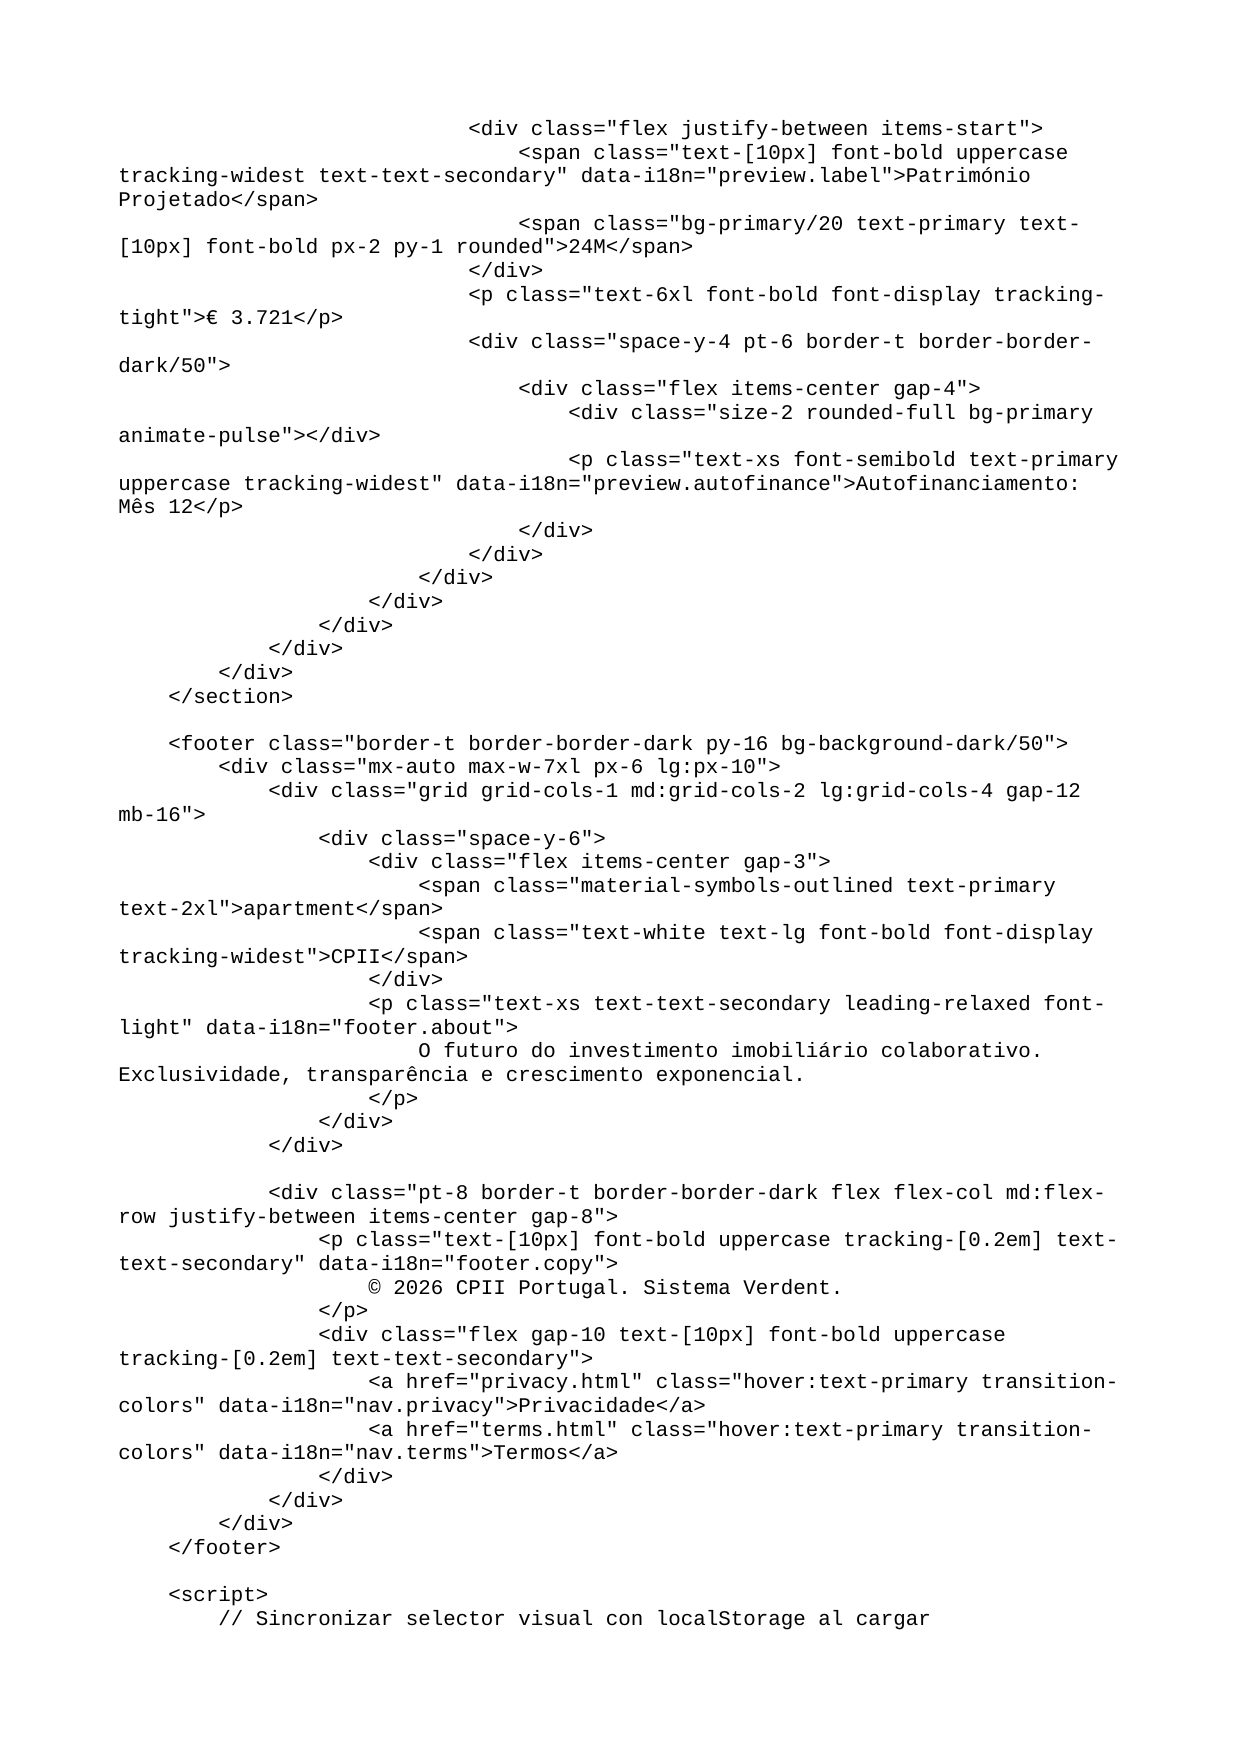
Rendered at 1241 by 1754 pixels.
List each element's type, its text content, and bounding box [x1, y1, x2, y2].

table_cell <div class="flex justify-between items-start"> <span class="text-[10px] font-bold uppercase tracking-widest text-text-secondary" data-i18n="preview.label">Património Projetado</span> <span class="bg-primary/20 text-primary text-[10px] font-bold px-2 py-1 rounded">24M</span> </div> <p class="text-6xl font-bold font-display tracking-tight">€ 3.721</p> <div class="space-y-4 pt-6 border-t border-border-dark/50"> <div class="flex items-center gap-4"> <div class="size-2 rounded-full bg-primary animate-pulse"></div> <p class="text-xs font-semibold text-primary uppercase tracking-widest" data-i18n="preview.autofinance">Autofinanciamento: Mês 12</p> </div> </div> </div> </div> </div> </div> </div> </section> <footer class="border-t border-border-dark py-16 bg-background-dark/50"> <div class="mx-auto max-w-7xl px-6 lg:px-10"> <div class="grid grid-cols-1 md:grid-cols-2 lg:grid-cols-4 gap-12 mb-16"> <div class="space-y-6"> <div class="flex items-center gap-3"> <span class="material-symbols-outlined text-primary text-2xl">apartment</span> <span class="text-white text-lg font-bold font-display tracking-widest">CPII</span> </div> <p class="text-xs text-text-secondary leading-relaxed font-light" data-i18n="footer.about"> O futuro do investimento imobiliário colaborativo. Exclusividade, transparência e crescimento exponencial. </p> </div> </div> <div class="pt-8 border-t border-border-dark flex flex-col md:flex-row justify-between items-center gap-8"> <p class="text-[10px] font-bold uppercase tracking-[0.2em] text-text-secondary" data-i18n="footer.copy"> © 2026 CPII Portugal. Sistema Verdent. </p> <div class="flex gap-10 text-[10px] font-bold uppercase tracking-[0.2em] text-text-secondary"> <a href="privacy.html" class="hover:text-primary transition-colors" data-i18n="nav.privacy">Privacidade</a> <a href="terms.html" class="hover:text-primary transition-colors" data-i18n="nav.terms">Termos</a> </div> </div> </div> </footer> <script> // Sincronizar selector visual con localStorage al cargar [118, 118, 1122, 1631]
